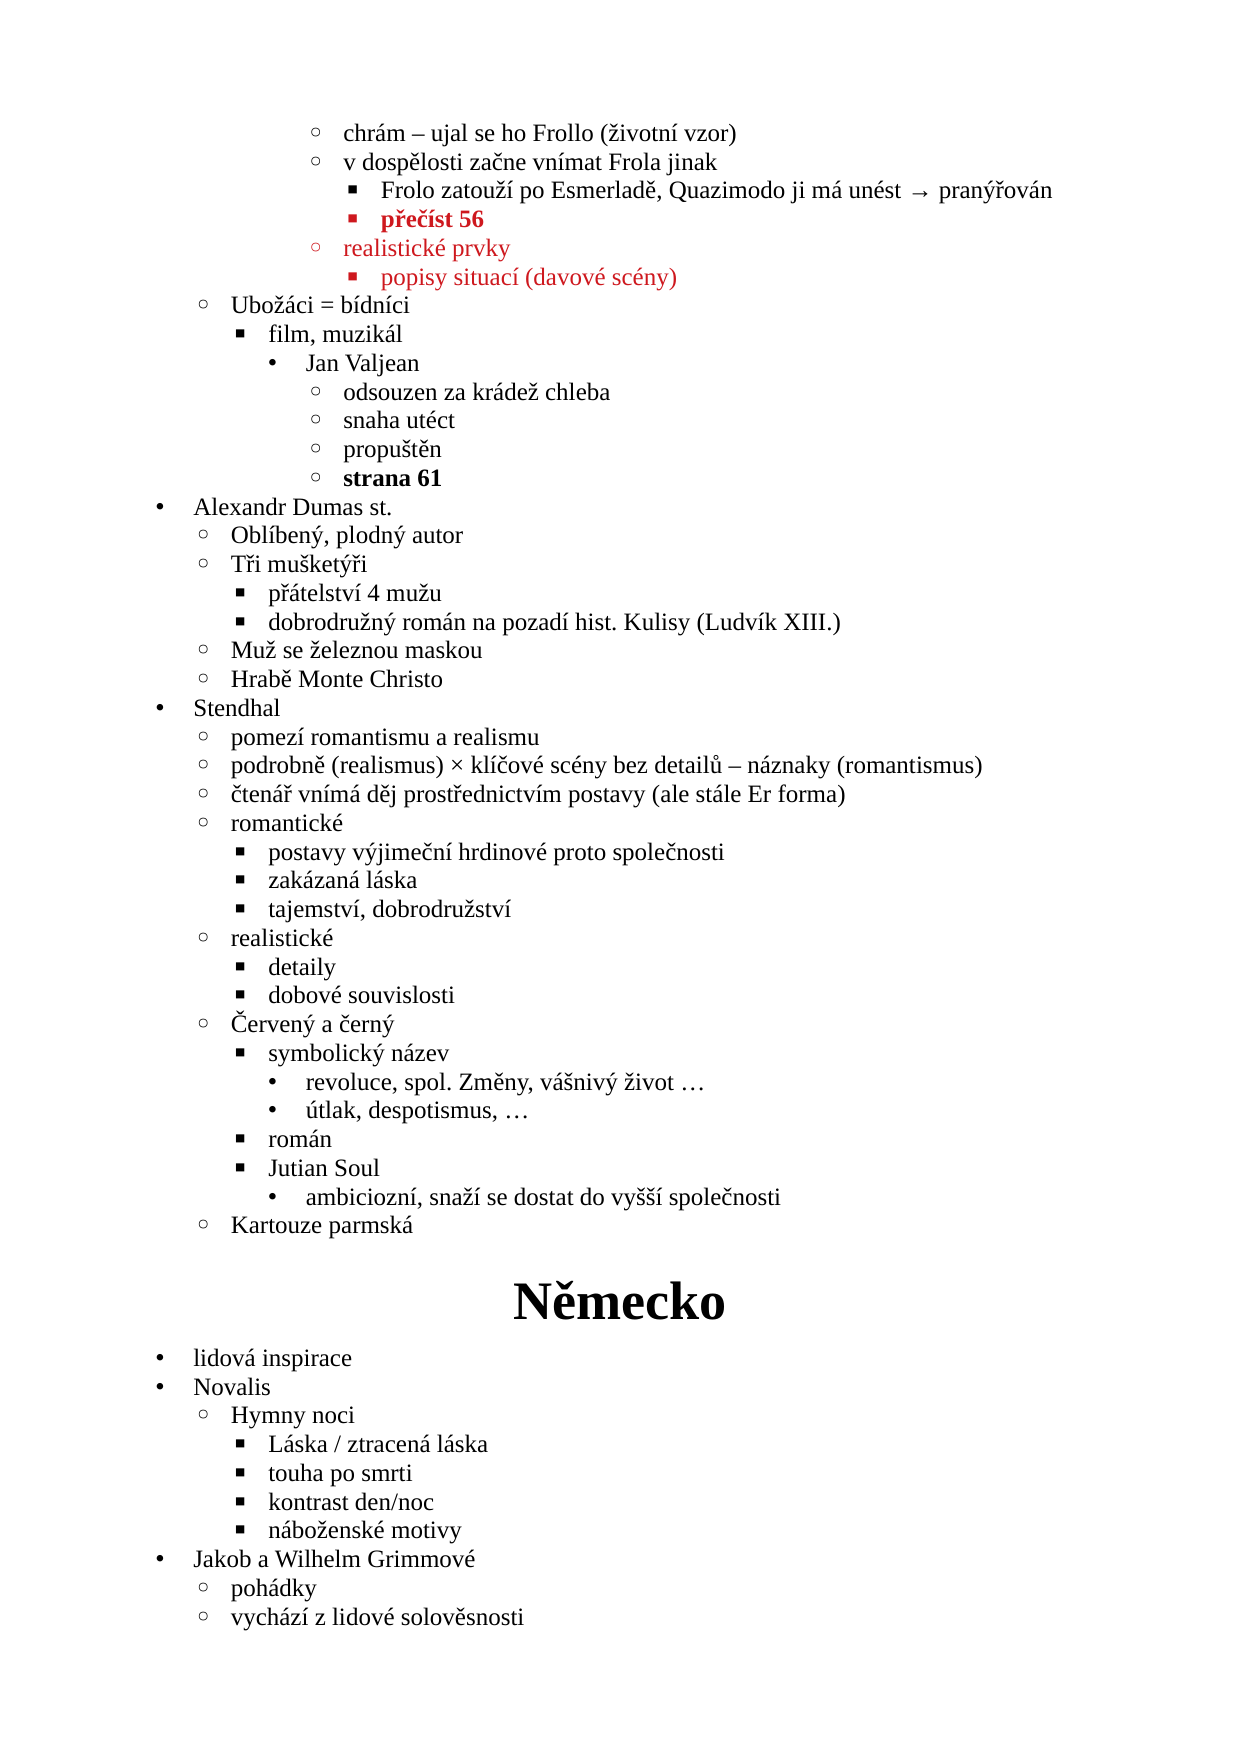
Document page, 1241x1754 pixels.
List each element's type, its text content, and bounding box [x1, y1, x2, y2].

list kontrast den/noc [231, 1487, 1122, 1515]
list Hymny noci [193, 1400, 1122, 1429]
list Červený a černý [193, 1009, 1122, 1038]
list podrobně (realismus) × klíčové scény bez detailů – náznaky (romantismus) [193, 751, 1122, 779]
list přátelství 4 mužu [231, 578, 1122, 607]
list Oblíbený, plodný autor [193, 521, 1122, 549]
list Láska / ztracená láska [231, 1429, 1122, 1458]
list lidová inspirace [156, 1343, 1122, 1372]
list Kartouze parmská [193, 1211, 1122, 1239]
list postavy výjimeční hrdinové proto společnosti [231, 837, 1122, 866]
list Jan Valjean [268, 348, 1122, 377]
list Ubožáci = bídníci [193, 291, 1122, 319]
list čtenář vnímá děj prostřednictvím postavy (ale stále Er forma) [193, 779, 1122, 808]
list román [231, 1124, 1122, 1153]
list detaily [231, 952, 1122, 981]
list dobrodružný román na pozadí hist. Kulisy (Ludvík XIII.) [231, 607, 1122, 636]
list film, muzikál [231, 319, 1122, 348]
list revoluce, spol. Změny, vášnivý život … [268, 1067, 1122, 1096]
list Novalis [156, 1372, 1122, 1400]
list odsouzen za krádež chleba [306, 377, 1122, 406]
list pohádky [193, 1573, 1122, 1602]
list Frolo zatouží po Esmerladě, Quazimodo ji má unést → pranýřován [343, 176, 1122, 204]
list vychází z lidové solověsnosti [193, 1602, 1122, 1630]
list chrám – ujal se ho Frollo (životní vzor) [306, 118, 1122, 147]
list Stendhal [156, 693, 1122, 722]
text Německo [118, 1269, 1122, 1331]
list snaha utéct [306, 406, 1122, 434]
list realistické prvky [306, 233, 1122, 262]
list zakázaná láska [231, 866, 1122, 894]
list tajemství, dobrodružství [231, 894, 1122, 923]
list přečíst 56 [343, 204, 1122, 233]
list Tři mušketýři [193, 549, 1122, 578]
list popisy situací (davové scény) [343, 262, 1122, 291]
list strana 61 [306, 463, 1122, 492]
list Muž se železnou maskou [193, 636, 1122, 664]
list romantické [193, 808, 1122, 837]
list útlak, despotismus, … [268, 1096, 1122, 1124]
list realistické [193, 923, 1122, 952]
list ambiciozní, snaží se dostat do vyšší společnosti [268, 1182, 1122, 1211]
list symbolický název [231, 1038, 1122, 1067]
list náboženské motivy [231, 1515, 1122, 1544]
list v dospělosti začne vnímat Frola jinak [306, 147, 1122, 176]
list propuštěn [306, 434, 1122, 463]
list Jakob a Wilhelm Grimmové [156, 1544, 1122, 1573]
list touha po smrti [231, 1458, 1122, 1487]
list pomezí romantismu a realismu [193, 722, 1122, 751]
list Alexandr Dumas st. [156, 492, 1122, 521]
list Jutian Soul [231, 1153, 1122, 1182]
list Hrabě Monte Christo [193, 664, 1122, 693]
list dobové souvislosti [231, 981, 1122, 1009]
